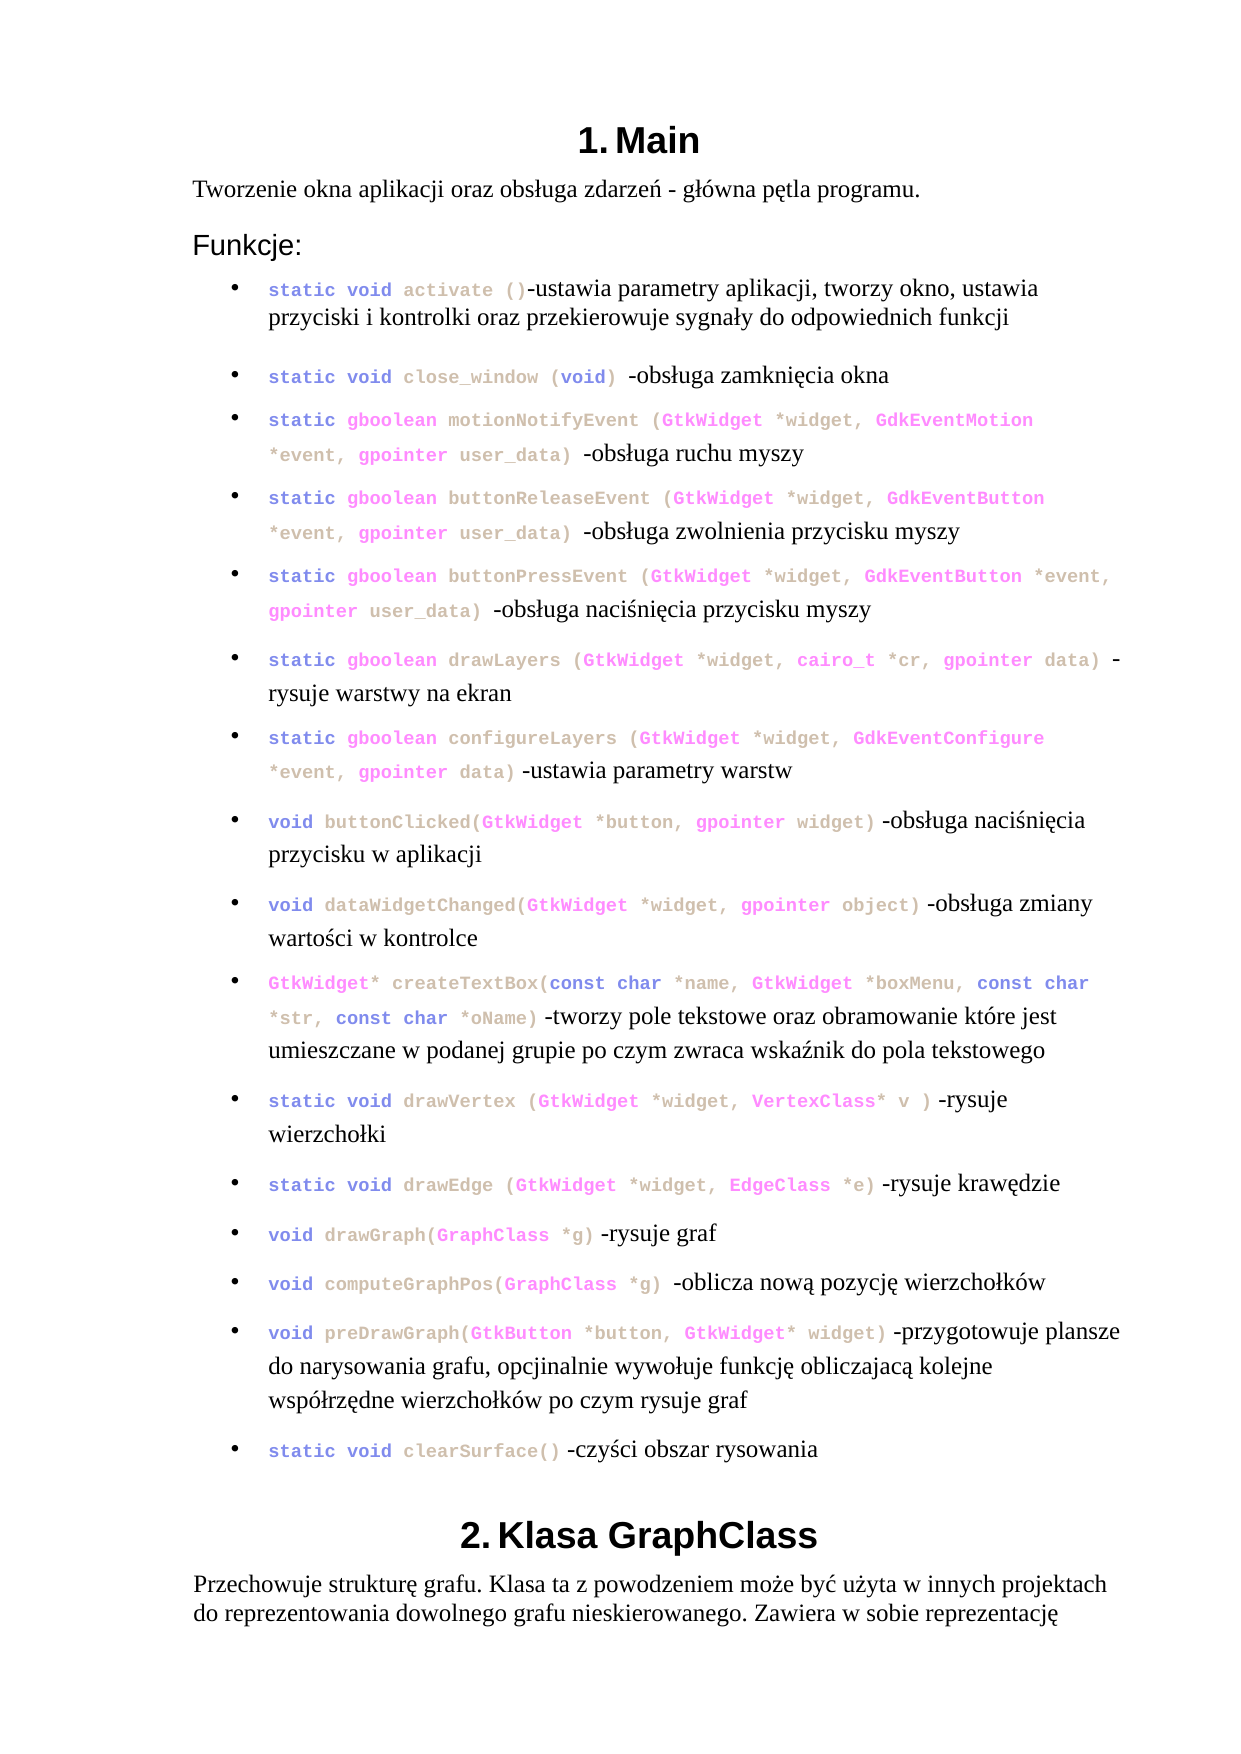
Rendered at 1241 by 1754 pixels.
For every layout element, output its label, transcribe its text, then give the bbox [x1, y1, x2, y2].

list void preDrawGraph(GtkButton *button, GtkWidget* widget) -przygotowuje plansze do narysowania grafu, opcjinalnie wywołuje funkcję obliczajacą kolejne współrzędne wierzchołków po czym rysuje graf [231, 1316, 1122, 1414]
list static gboolean configureLayers (GtkWidget *widget, GdkEventConfigure *event, gpointer data) -ustawia parametry warstw [231, 727, 1122, 784]
list static gboolean buttonReleaseEvent (GtkWidget *widget, GdkEventButton *event, gpointer user_data) -obsługa zwolnienia przycisku myszy [231, 487, 1122, 545]
subtitle Main [156, 118, 1122, 161]
list void buttonClicked(GtkWidget *button, gpointer widget) -obsługa naciśnięcia przycisku w aplikacji [231, 805, 1122, 868]
list void dataWidgetChanged(GtkWidget *widget, gpointer object) -obsługa zmiany wartości w kontrolce [231, 888, 1122, 952]
subtitle Klasa GraphClass [156, 1513, 1122, 1557]
list static gboolean drawLayers (GtkWidget *widget, cairo_t *cr, gpointer data) -rysuje warstwy na ekran [231, 643, 1122, 706]
list Przechowuje strukturę grafu. Klasa ta z powodzeniem może być użyta w innych projektach do reprezentowania dowolnego grafu nieskierowanego. Zawiera w sobie reprezentację [156, 1569, 1122, 1627]
list static void drawEdge (GtkWidget *widget, EdgeClass *e) -rysuje krawędzie [231, 1168, 1122, 1197]
list void computeGraphPos(GraphClass *g) -oblicza nową pozycję wierzchołków [231, 1267, 1122, 1296]
list static gboolean buttonPressEvent (GtkWidget *widget, GdkEventButton *event, gpointer user_data) -obsługa naciśnięcia przycisku myszy [231, 565, 1122, 623]
list static gboolean motionNotifyEvent (GtkWidget *widget, GdkEventMotion *event, gpointer user_data) -obsługa ruchu myszy [231, 409, 1122, 467]
list static void close_window (void) -obsługa zamknięcia okna [231, 360, 1122, 389]
list void drawGraph(GraphClass *g) -rysuje graf [231, 1218, 1122, 1247]
subtitle Funkcje: [118, 227, 1122, 261]
list static void clearSurface() -czyści obszar rysowania [231, 1434, 1122, 1463]
text Tworzenie okna aplikacji oraz obsługa zdarzeń - główna pętla programu. [118, 174, 1122, 202]
list static void drawVertex (GtkWidget *widget, VertexClass* v ) -rysuje wierzchołki [231, 1084, 1122, 1148]
list GtkWidget* createTextBox(const char *name, GtkWidget *boxMenu, const char *str, const char *oName) -tworzy pole tekstowe oraz obramowanie które jest umieszczane w podanej grupie po czym zwraca wskaźnik do pola tekstowego [231, 972, 1122, 1064]
list static void activate ()-ustawia parametry aplikacji, tworzy okno, ustawia przyciski i kontrolki oraz przekierowuje sygnały do odpowiednich funkcji [231, 273, 1122, 331]
